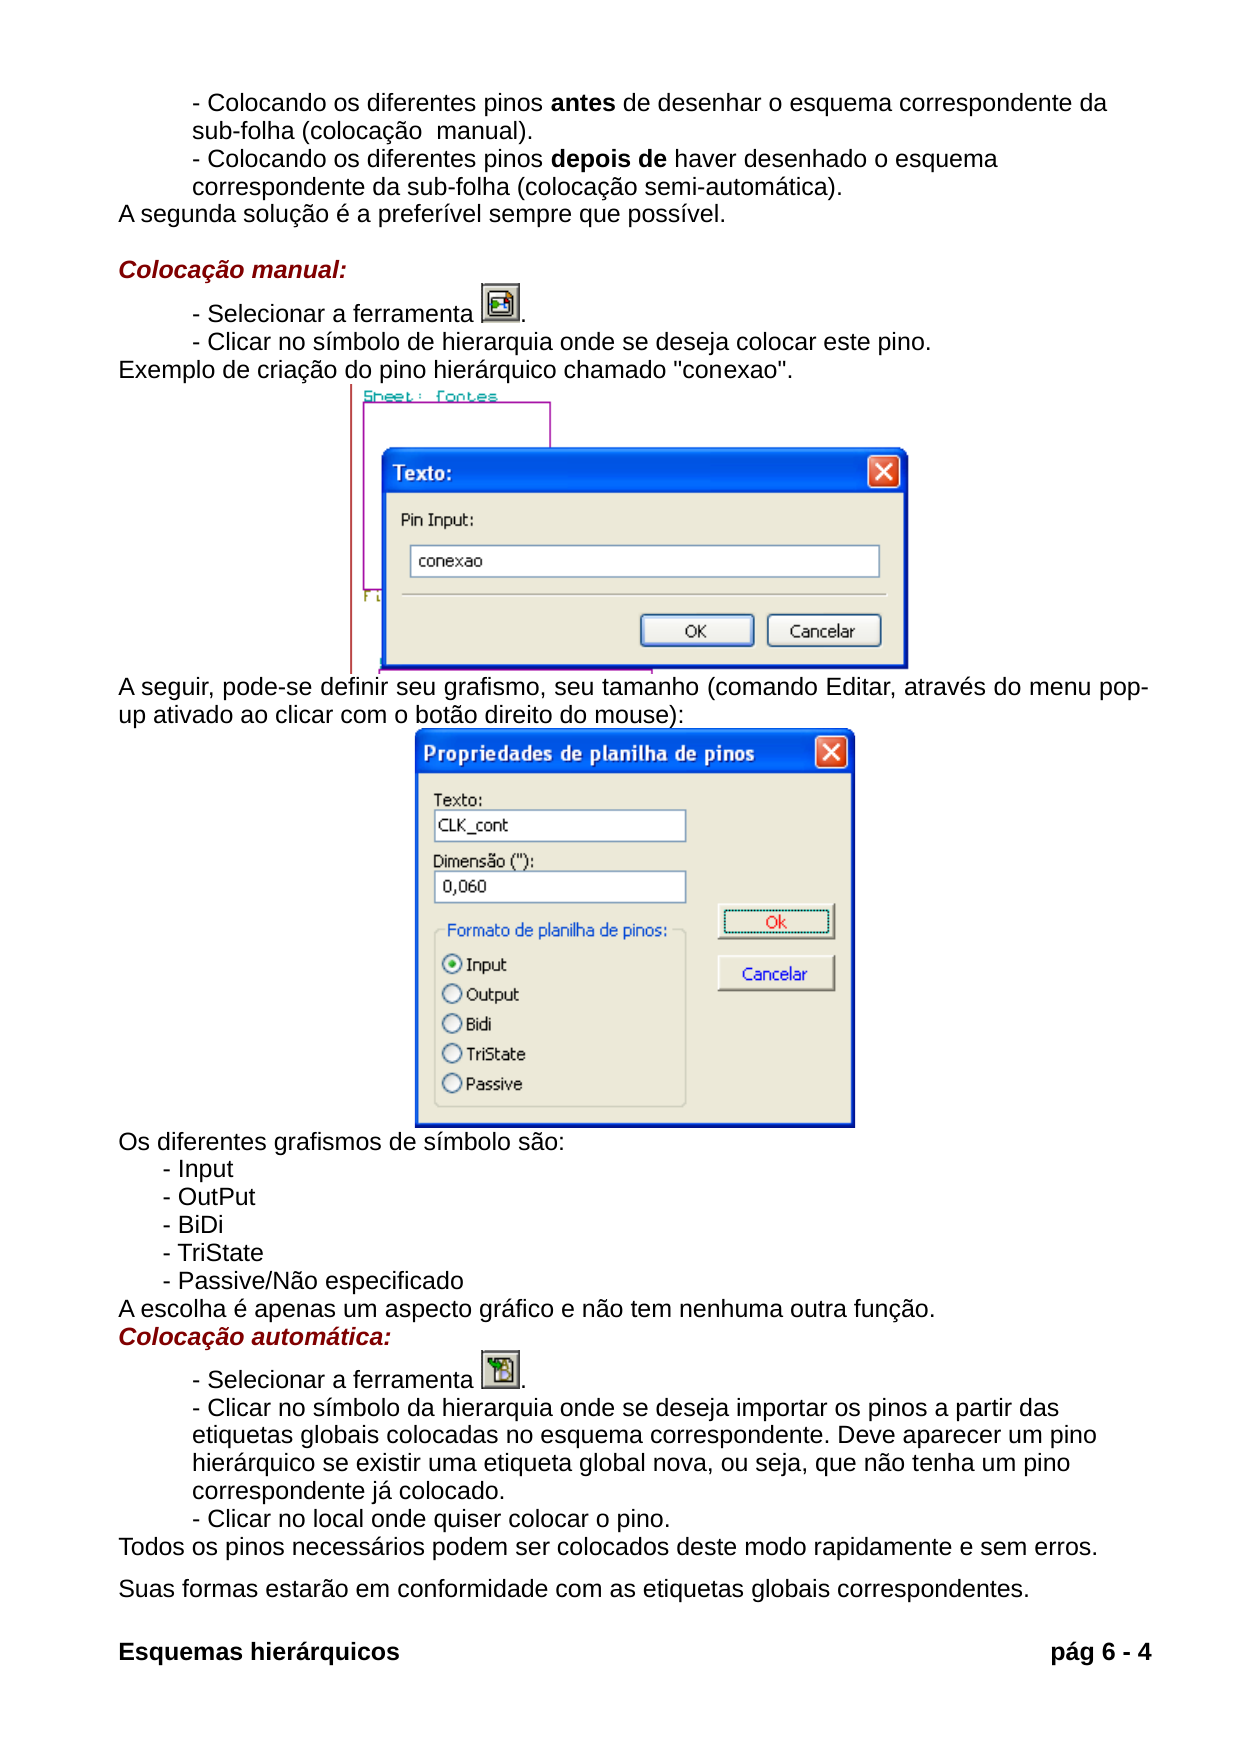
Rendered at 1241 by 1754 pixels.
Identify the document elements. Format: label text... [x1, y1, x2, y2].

picture [481, 283, 520, 323]
text - Clicar no símbolo de hierarquia onde se deseja colocar este pino. [192, 328, 1152, 356]
text - Clicar no símbolo da hierarquia onde se deseja importar os pinos a partir das etiquetas globais colocadas no esquema correspondente. Deve aparecer um pino hierárquico se existir uma etiqueta global nova, ou seja, que não tenha um pino correspondente já colocado. [192, 1393, 1152, 1505]
text - TriState [162, 1239, 1152, 1267]
text A escolha é apenas um aspecto gráfico e não tem nenhuma outra função. [118, 1295, 1152, 1323]
text Colocação manual: [118, 256, 1152, 284]
text - OutPut [162, 1183, 1152, 1211]
text - Selecionar a ferramenta . [192, 284, 1152, 328]
picture [349, 384, 920, 674]
text - BiDi [162, 1211, 1152, 1239]
picture [481, 1350, 520, 1389]
text A seguir, pode-se definir seu grafismo, seu tamanho (comando Editar, através do menu pop-up ativado ao clicar com o botão direito do mouse): [118, 673, 1152, 729]
text - Input [162, 1155, 1152, 1183]
text Os diferentes grafismos de símbolo são: [118, 1127, 1152, 1155]
text - Colocando os diferentes pinos antes de desenhar o esquema correspondente da sub-folha (colocação manual). [192, 88, 1152, 144]
text - Selecionar a ferramenta . [192, 1351, 1152, 1393]
text Colocação automática: [118, 1323, 1152, 1351]
text Todos os pinos necessários podem ser colocados deste modo rapidamente e sem erros. Suas formas estarão em conformidade com as etiquetas globais correspondentes. [118, 1533, 1152, 1603]
picture [414, 728, 856, 1128]
text - Clicar no local onde quiser colocar o pino. [192, 1505, 1152, 1533]
text - Passive/Não especificado [162, 1267, 1152, 1295]
text - Colocando os diferentes pinos depois de haver desenhado o esquema correspondente da sub-folha (colocação semi-automática). [192, 144, 1152, 200]
text Exemplo de criação do pino hierárquico chamado "conexao". [118, 356, 1152, 384]
text A segunda solução é a preferível sempre que possível. [118, 200, 1152, 228]
